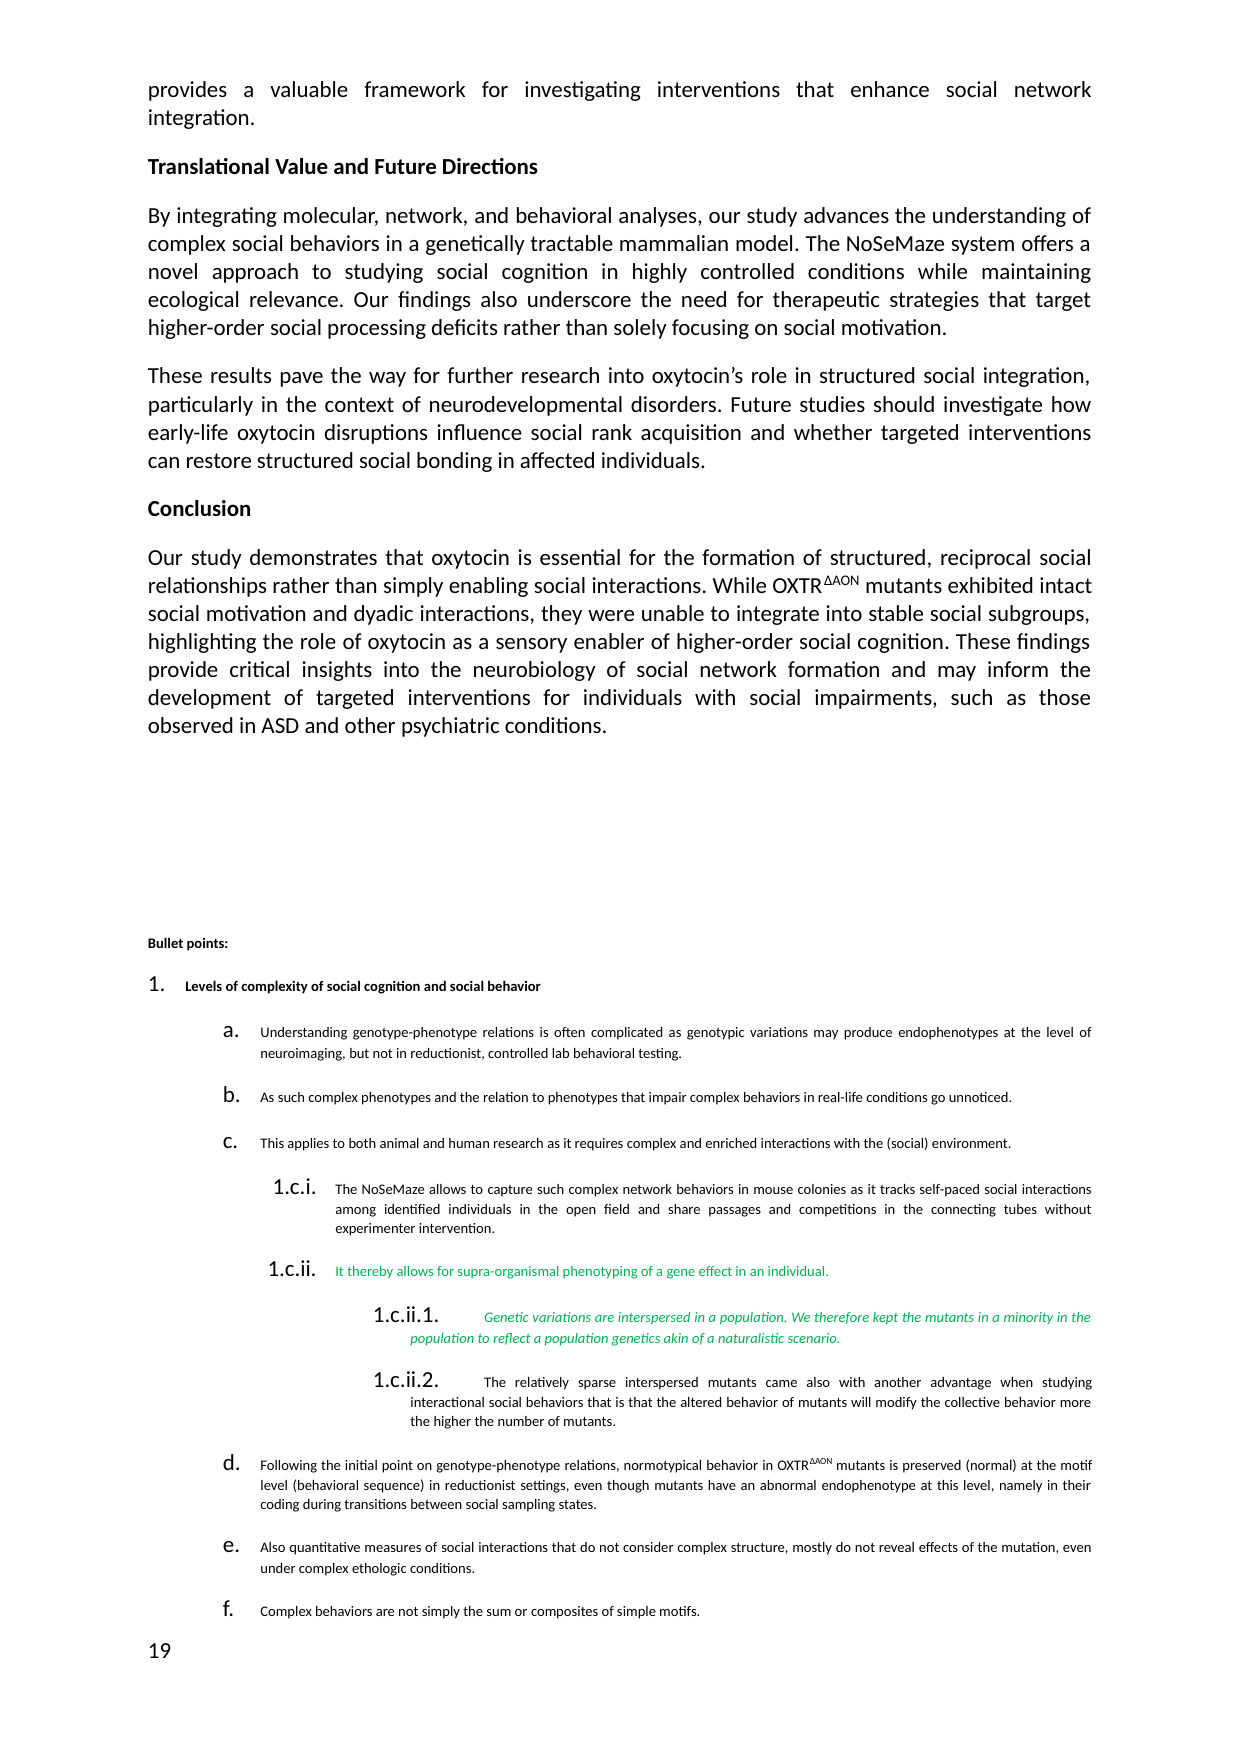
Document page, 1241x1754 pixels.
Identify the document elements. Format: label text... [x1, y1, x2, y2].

list The NoSeMaze allows to capture such complex network behaviors in mouse colonies as it tracks self-paced social interactions among identified individuals in the open field and share passages and competitions in the connecting tubes without experimenter intervention. [316, 1172, 1093, 1237]
list Also quantitative measures of social interactions that do not consider complex structure, mostly do not reveal effects of the mutation, even under complex ethologic conditions. [223, 1530, 1093, 1577]
text Our study demonstrates that oxytocin is essential for the formation of structured, reciprocal social relationships rather than simply enabling social interactions. While OXTRΔAON mutants exhibited intact social motivation and dyadic interactions, they were unable to integrate into stable social subgroups, highlighting the role of oxytocin as a sensory enabler of higher-order social cognition. These findings provide critical insights into the neurobiology of social network formation and may inform the development of targeted interventions for individuals with social impairments, such as those observed in ASD and other psychiatric conditions. [148, 543, 1093, 739]
subtitle Translational Value and Future Directions [148, 152, 1093, 180]
list Levels of complexity of social cognition and social behavior [148, 969, 1093, 997]
subtitle Conclusion [148, 494, 1093, 523]
text Bullet points: [148, 934, 1093, 952]
list The relatively sparse interspersed mutants came also with another advantage when studying interactional social behaviors that is that the altered behavior of mutants will modify the collective behavior more the higher the number of mutants. [373, 1365, 1093, 1430]
list This applies to both animal and human research as it requires complex and enriched interactions with the (social) environment. [223, 1126, 1093, 1154]
list As such complex phenotypes and the relation to phenotypes that impair complex behaviors in real-life conditions go unnoticed. [223, 1080, 1093, 1108]
list It thereby allows for supra-organismal phenotyping of a gene effect in an individual. [316, 1254, 1093, 1283]
text provides a valuable framework for investigating interventions that enhance social network integration. [148, 75, 1093, 131]
list Following the initial point on genotype-phenotype relations, normotypical behavior in OXTRΔAON mutants is preserved (normal) at the motif level (behavioral sequence) in reductionist settings, even though mutants have an abnormal endophenotype at this level, namely in their coding during transitions between social sampling states. [223, 1448, 1093, 1513]
list Understanding genotype-phenotype relations is often complicated as genotypic variations may produce endophenotypes at the level of neuroimaging, but not in reductionist, controlled lab behavioral testing. [223, 1016, 1093, 1062]
list Complex behaviors are not simply the sum or composites of simple motifs. [223, 1594, 1093, 1623]
text By integrating molecular, network, and behavioral analyses, our study advances the understanding of complex social behaviors in a genetically tractable mammalian model. The NoSeMaze system offers a novel approach to studying social cognition in highly controlled conditions while maintaining ecological relevance. Our findings also underscore the need for therapeutic strategies that target higher-order social processing deficits rather than solely focusing on social motivation. [148, 201, 1093, 341]
text These results pave the way for further research into oxytocin’s role in structured social integration, particularly in the context of neurodevelopmental disorders. Future studies should investigate how early-life oxytocin disruptions influence social rank acquisition and whether targeted interventions can restore structured social bonding in affected individuals. [148, 362, 1093, 474]
list Genetic variations are interspersed in a population. We therefore kept the mutants in a minority in the population to reflect a population genetics akin of a naturalistic scenario. [373, 1301, 1093, 1347]
